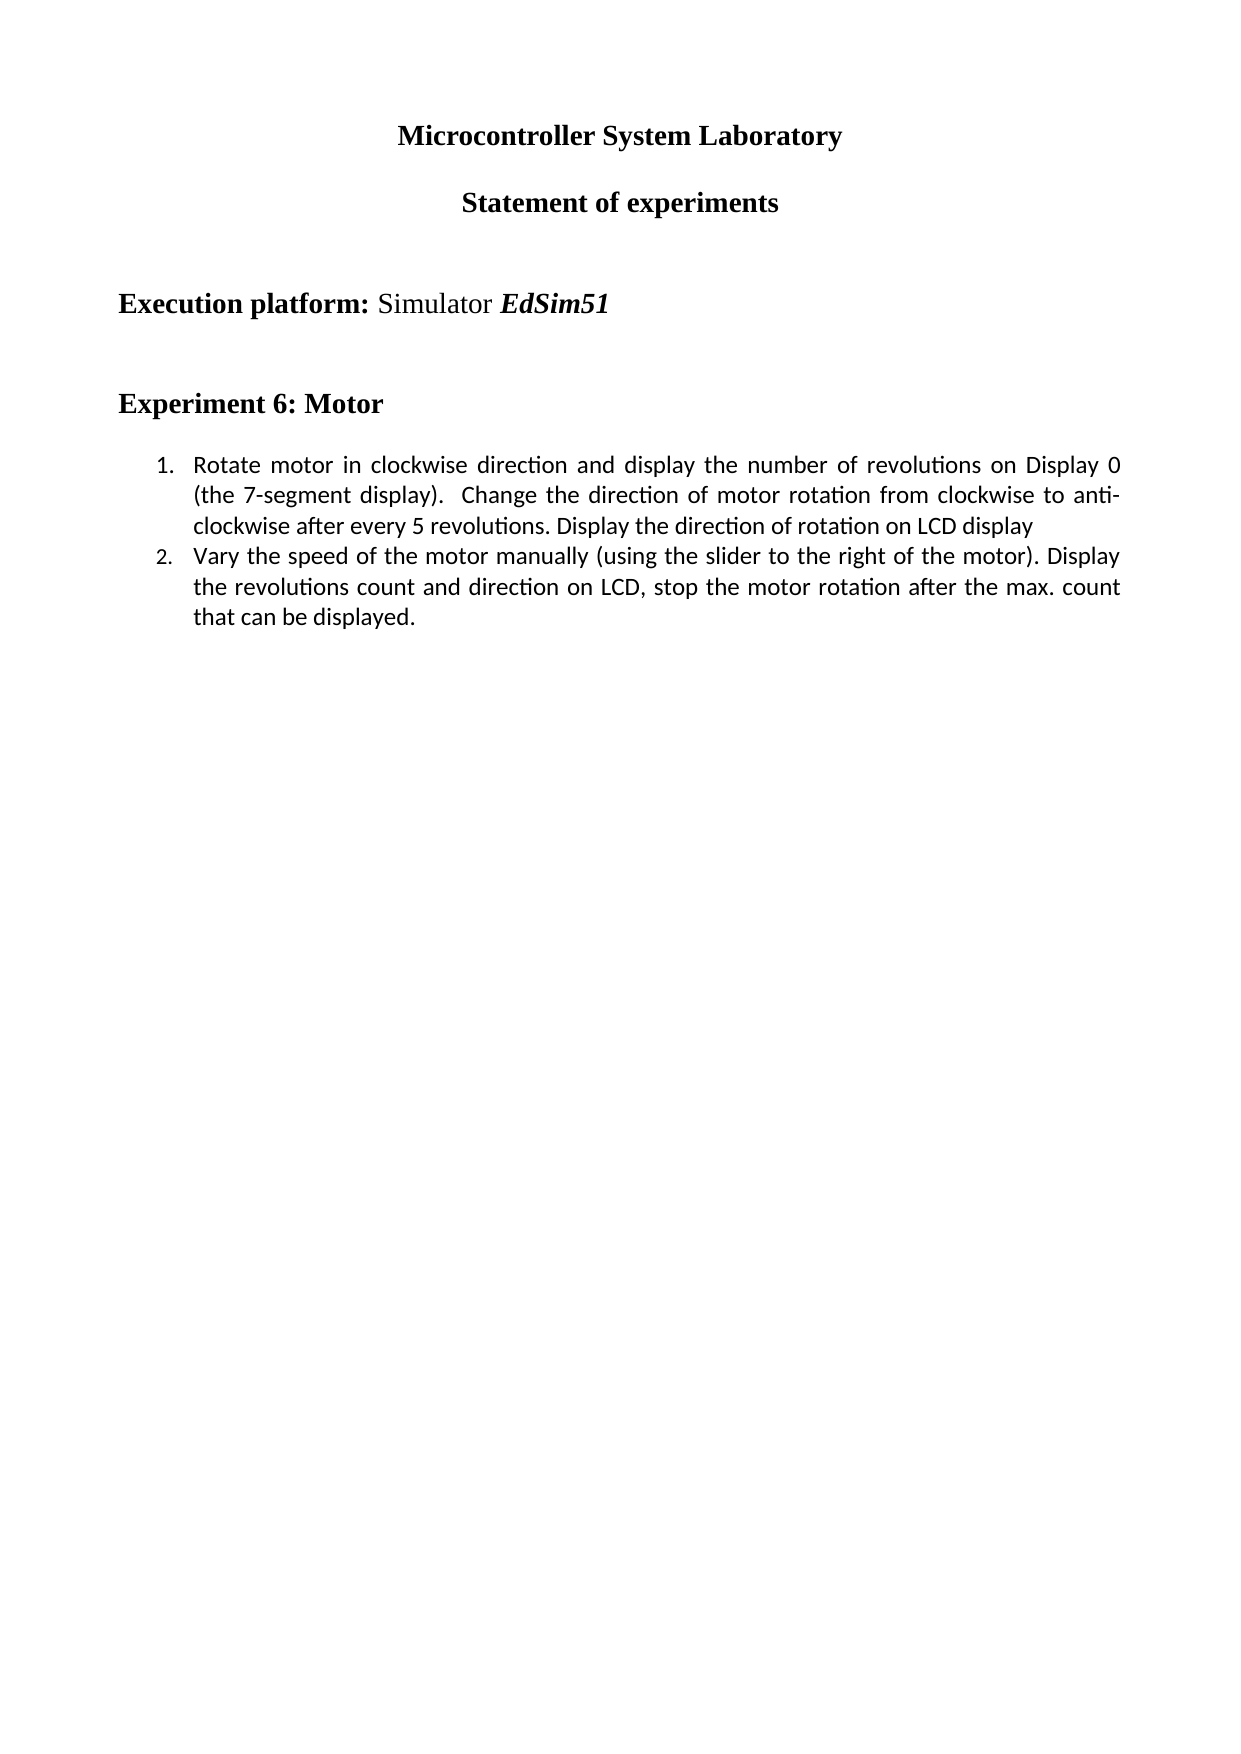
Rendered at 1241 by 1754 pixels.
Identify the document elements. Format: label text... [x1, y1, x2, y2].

list Vary the speed of the motor manually (using the slider to the right of the motor). Display the revolutions count and direction on LCD, stop the motor rotation after the max. count that can be displayed. [156, 540, 1122, 632]
text Execution platform: Simulator EdSim51 [118, 286, 1122, 319]
text Microcontroller System Laboratory [118, 118, 1122, 152]
list Rotate motor in clockwise direction and display the number of revolutions on Display 0 (the 7-segment display). Change the direction of motor rotation from clockwise to anti-clockwise after every 5 revolutions. Display the direction of rotation on LCD display [156, 449, 1122, 540]
text Statement of experiments [118, 185, 1122, 219]
text Experiment 6: Motor [118, 386, 1122, 420]
